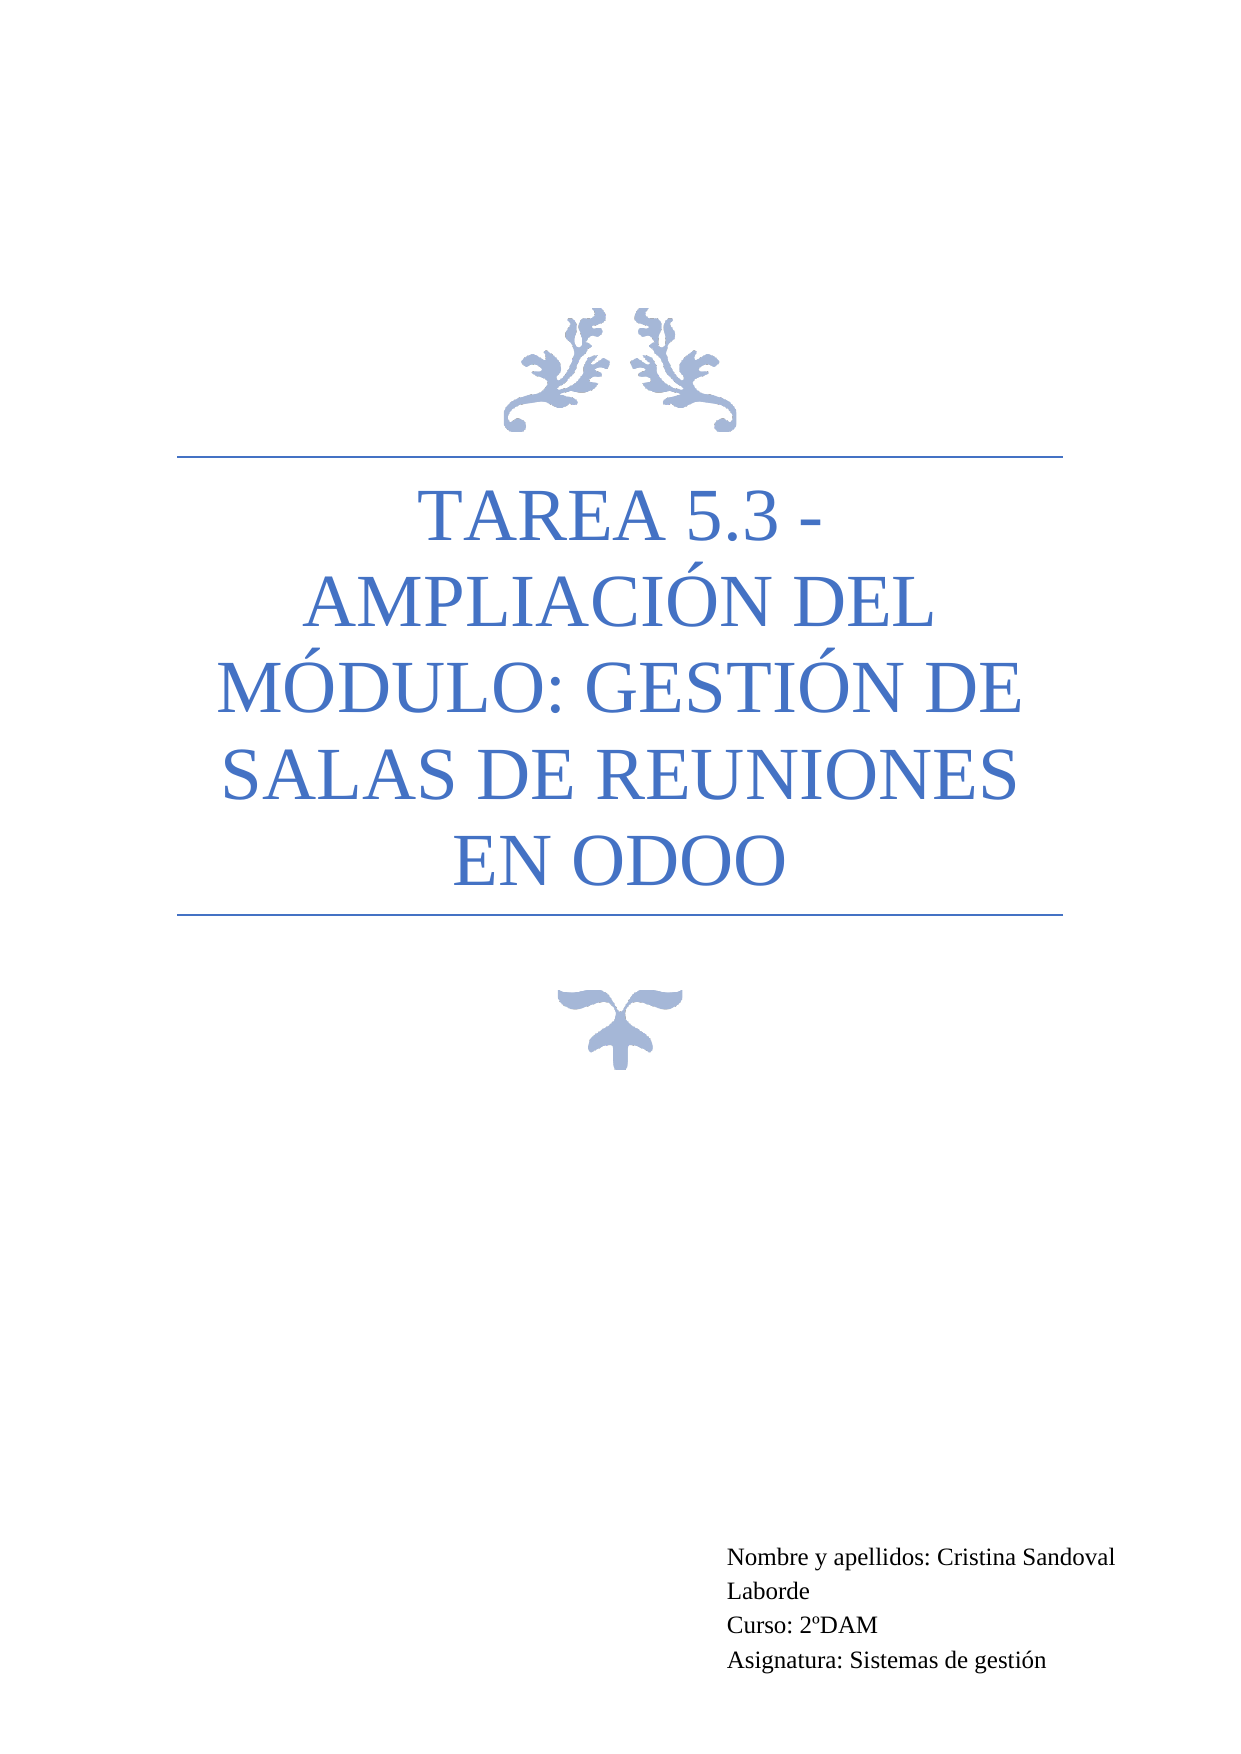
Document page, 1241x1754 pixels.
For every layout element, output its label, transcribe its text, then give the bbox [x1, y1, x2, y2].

text TAREA 5.3 - Ampliación del módulo: Gestión de salas de reuniones en Odoo [177, 458, 1063, 914]
